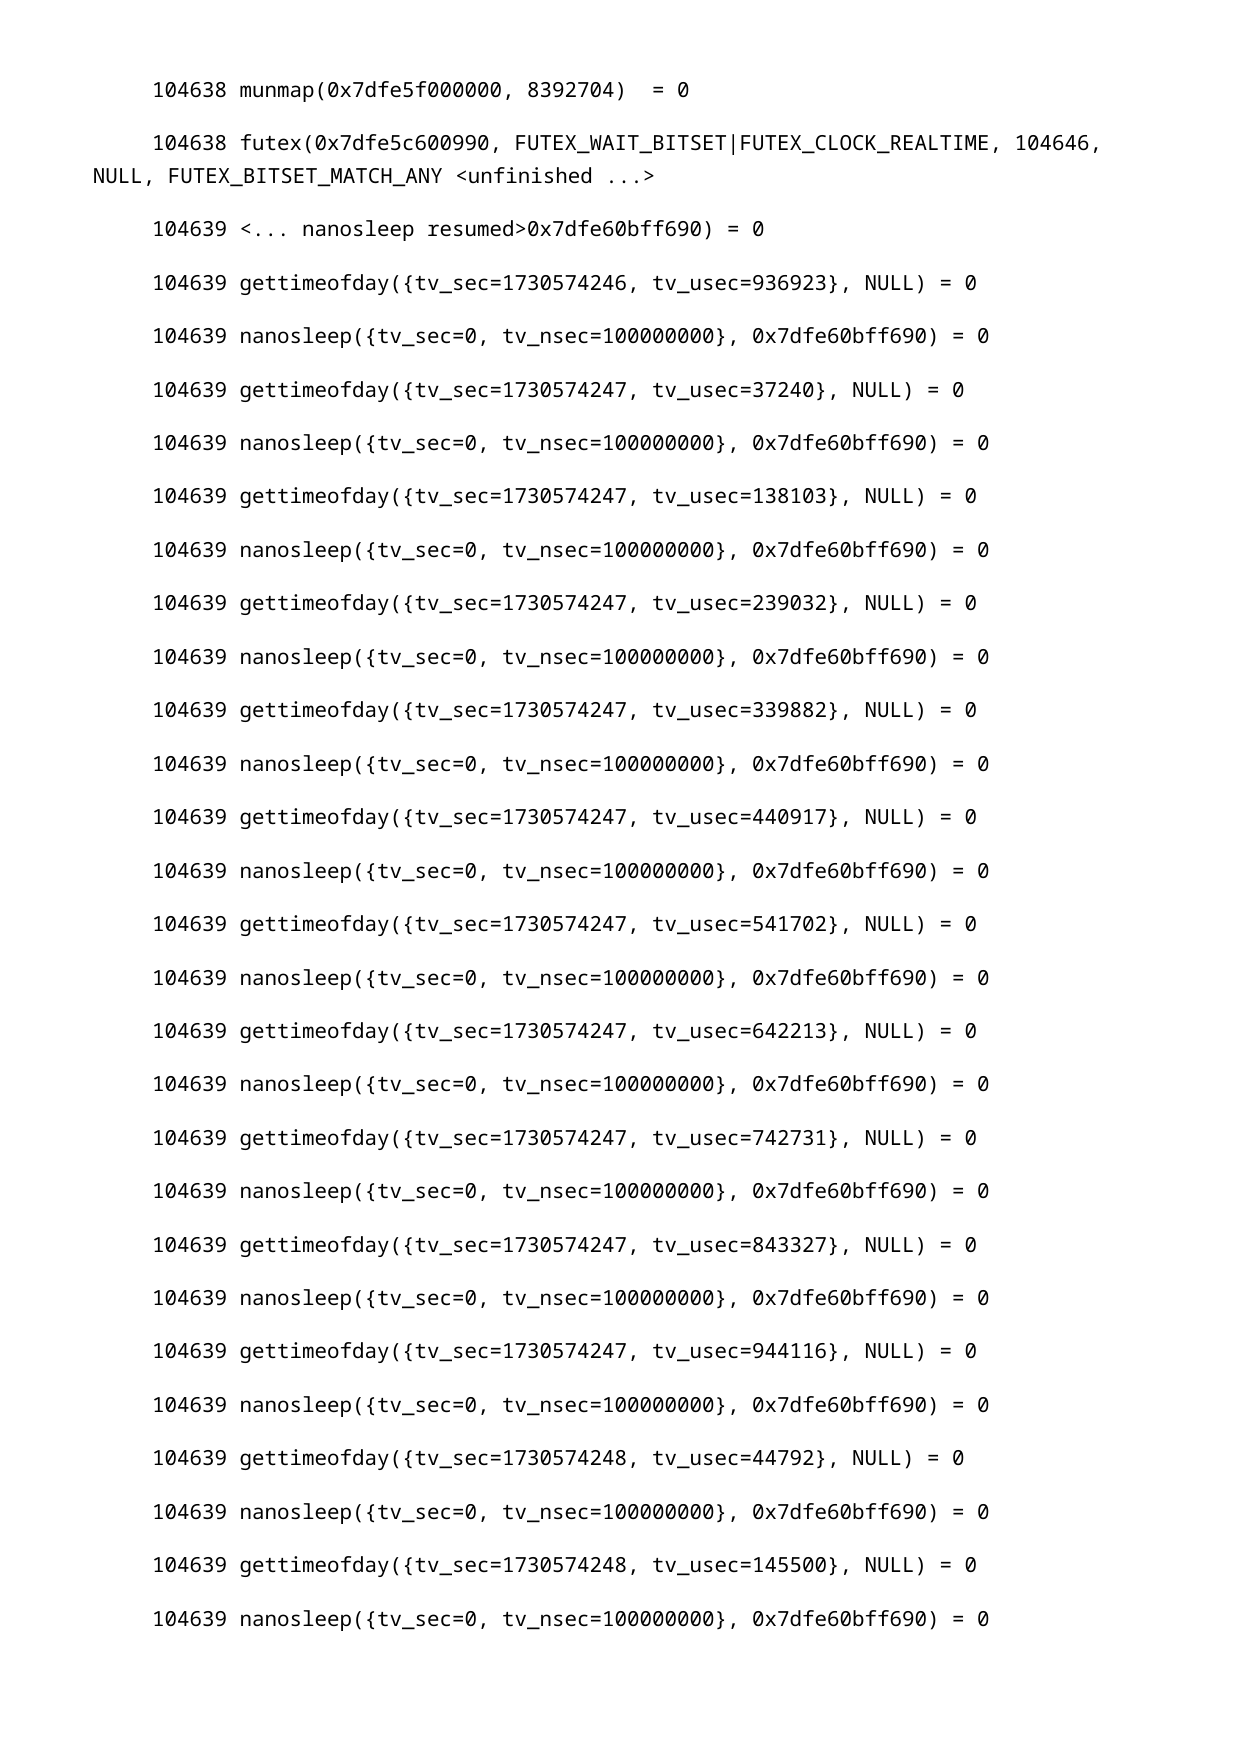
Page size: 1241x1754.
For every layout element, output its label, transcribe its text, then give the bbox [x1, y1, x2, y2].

text 104639 nanosleep({tv_sec=0, tv_nsec=100000000}, 0x7dfe60bff690) = 0 [93, 856, 1147, 884]
text 104639 gettimeofday({tv_sec=1730574246, tv_usec=936923}, NULL) = 0 [93, 268, 1147, 296]
text 104639 nanosleep({tv_sec=0, tv_nsec=100000000}, 0x7dfe60bff690) = 0 [93, 1283, 1147, 1312]
text 104639 nanosleep({tv_sec=0, tv_nsec=100000000}, 0x7dfe60bff690) = 0 [93, 1604, 1147, 1632]
text 104639 nanosleep({tv_sec=0, tv_nsec=100000000}, 0x7dfe60bff690) = 0 [93, 1069, 1147, 1098]
text 104639 nanosleep({tv_sec=0, tv_nsec=100000000}, 0x7dfe60bff690) = 0 [93, 1176, 1147, 1205]
text 104639 nanosleep({tv_sec=0, tv_nsec=100000000}, 0x7dfe60bff690) = 0 [93, 749, 1147, 777]
text 104639 nanosleep({tv_sec=0, tv_nsec=100000000}, 0x7dfe60bff690) = 0 [93, 642, 1147, 670]
text 104639 gettimeofday({tv_sec=1730574247, tv_usec=239032}, NULL) = 0 [93, 588, 1147, 617]
text 104639 gettimeofday({tv_sec=1730574248, tv_usec=145500}, NULL) = 0 [93, 1550, 1147, 1579]
text 104639 gettimeofday({tv_sec=1730574247, tv_usec=138103}, NULL) = 0 [93, 482, 1147, 510]
text 104639 nanosleep({tv_sec=0, tv_nsec=100000000}, 0x7dfe60bff690) = 0 [93, 321, 1147, 350]
text 104639 <... nanosleep resumed>0x7dfe60bff690) = 0 [93, 214, 1147, 243]
text 104638 futex(0x7dfe5c600990, FUTEX_WAIT_BITSET|FUTEX_CLOCK_REALTIME, 104646, NULL, FUTEX_BITSET_MATCH_ANY <unfinished ...> [93, 128, 1147, 189]
text 104639 gettimeofday({tv_sec=1730574247, tv_usec=440917}, NULL) = 0 [93, 802, 1147, 831]
text 104639 nanosleep({tv_sec=0, tv_nsec=100000000}, 0x7dfe60bff690) = 0 [93, 535, 1147, 563]
text 104639 nanosleep({tv_sec=0, tv_nsec=100000000}, 0x7dfe60bff690) = 0 [93, 963, 1147, 991]
text 104639 gettimeofday({tv_sec=1730574248, tv_usec=44792}, NULL) = 0 [93, 1443, 1147, 1472]
text 104639 gettimeofday({tv_sec=1730574247, tv_usec=37240}, NULL) = 0 [93, 375, 1147, 403]
text 104639 gettimeofday({tv_sec=1730574247, tv_usec=339882}, NULL) = 0 [93, 695, 1147, 724]
text 104639 gettimeofday({tv_sec=1730574247, tv_usec=944116}, NULL) = 0 [93, 1337, 1147, 1365]
text 104639 gettimeofday({tv_sec=1730574247, tv_usec=742731}, NULL) = 0 [93, 1123, 1147, 1151]
text 104639 gettimeofday({tv_sec=1730574247, tv_usec=642213}, NULL) = 0 [93, 1016, 1147, 1044]
text 104639 gettimeofday({tv_sec=1730574247, tv_usec=843327}, NULL) = 0 [93, 1230, 1147, 1258]
text 104638 munmap(0x7dfe5f000000, 8392704) = 0 [93, 75, 1147, 103]
text 104639 nanosleep({tv_sec=0, tv_nsec=100000000}, 0x7dfe60bff690) = 0 [93, 1390, 1147, 1418]
text 104639 nanosleep({tv_sec=0, tv_nsec=100000000}, 0x7dfe60bff690) = 0 [93, 428, 1147, 457]
text 104639 nanosleep({tv_sec=0, tv_nsec=100000000}, 0x7dfe60bff690) = 0 [93, 1497, 1147, 1525]
text 104639 gettimeofday({tv_sec=1730574247, tv_usec=541702}, NULL) = 0 [93, 909, 1147, 938]
